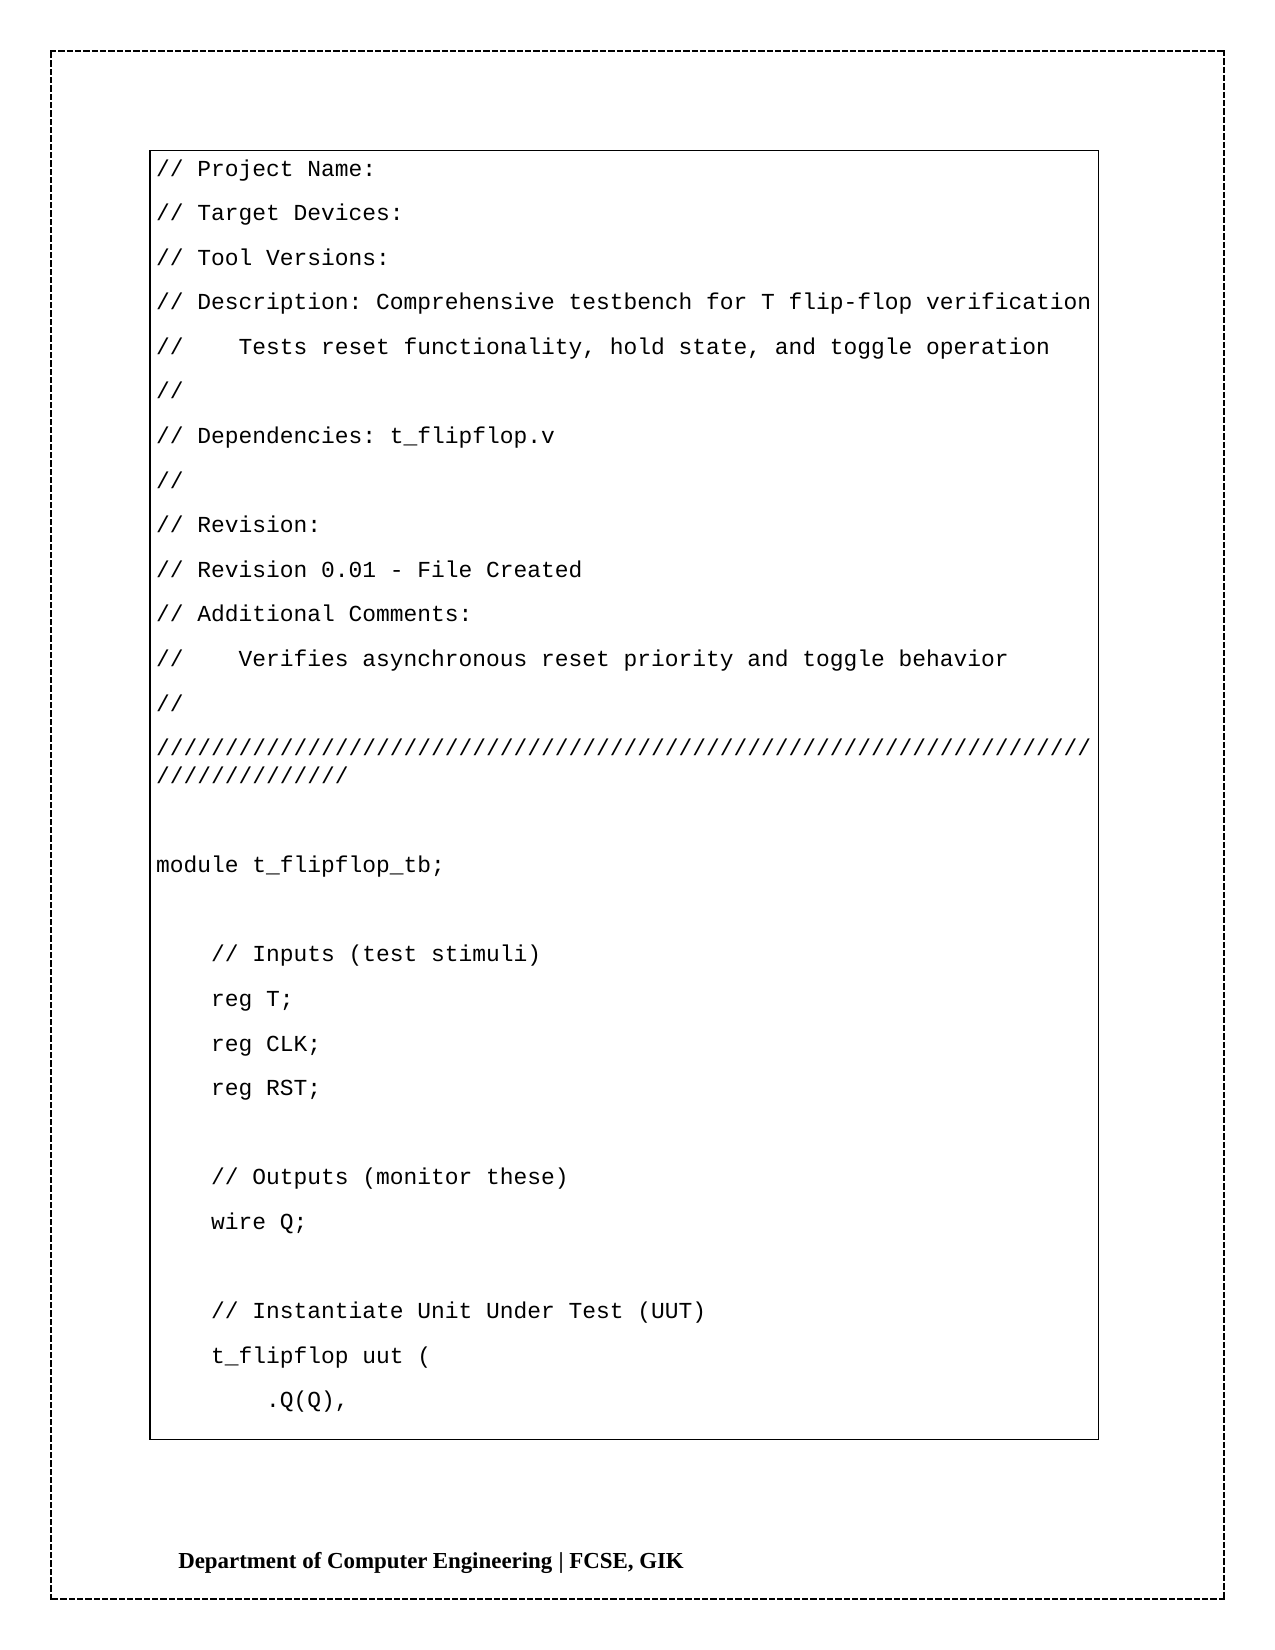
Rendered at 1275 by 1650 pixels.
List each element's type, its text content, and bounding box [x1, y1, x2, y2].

table_header // Project Name: // Target Devices: // Tool Versions: // Description: Comprehensive testbench for T flip-flop verification // Tests reset functionality, hold state, and toggle operation // // Dependencies: t_flipflop.v // // Revision: // Revision 0.01 - File Created // Additional Comments: // Verifies asynchronous reset priority and toggle behavior // ////////////////////////////////////////////////////////////////////////////////// module t_flipflop_tb; // Inputs (test stimuli) reg T; reg CLK; reg RST; // Outputs (monitor these) wire Q; // Instantiate Unit Under Test (UUT) t_flipflop uut ( .Q(Q), [151, 151, 1098, 1439]
